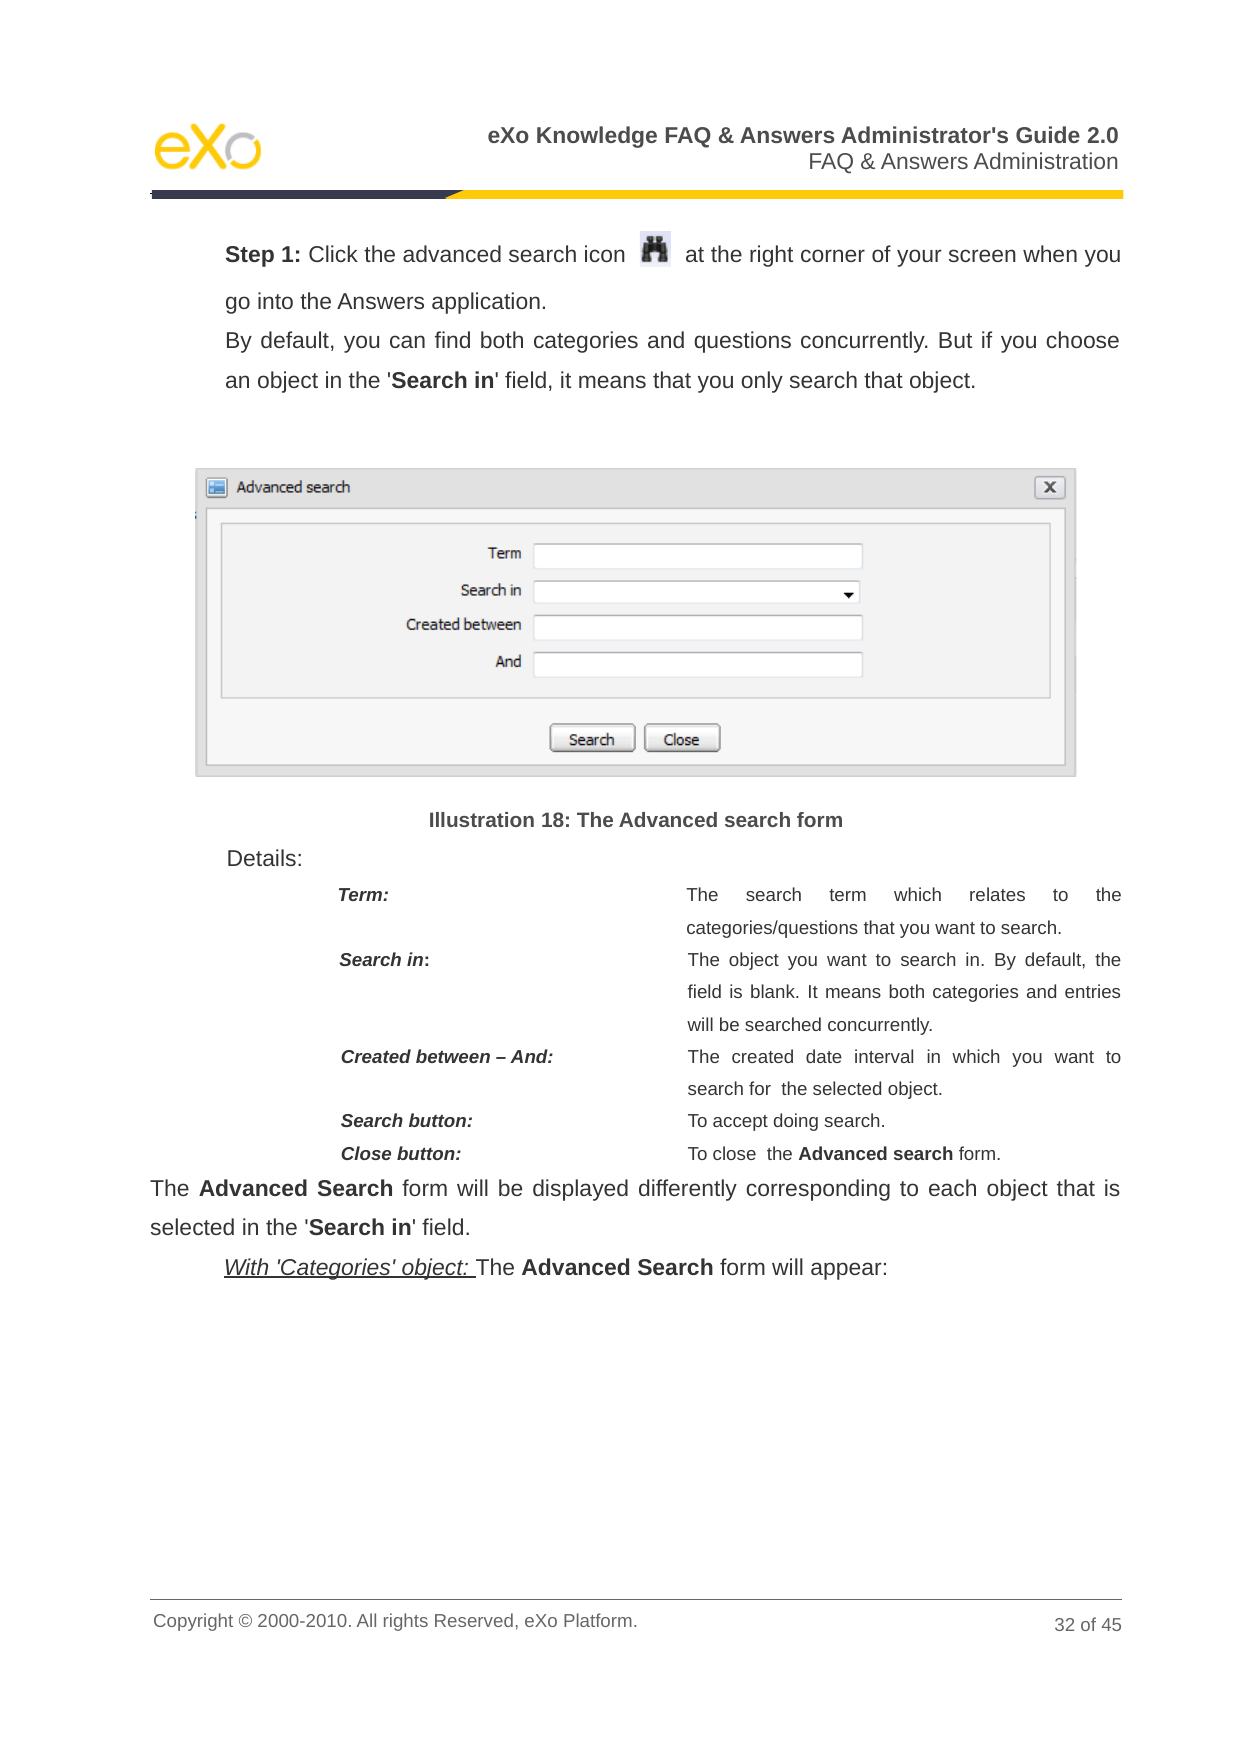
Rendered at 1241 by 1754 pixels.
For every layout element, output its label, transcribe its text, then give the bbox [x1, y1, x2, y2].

picture [639, 231, 671, 267]
text With 'Categories' object: The Advanced Search form will appear: [223, 1254, 1122, 1280]
text The Advanced Search form will be displayed differently corresponding to each object that is selected in the 'Search in' field. [150, 1175, 1122, 1241]
picture [155, 123, 262, 170]
picture [151, 190, 1124, 199]
list Details: [189, 396, 1122, 871]
text Search button: To accept doing search. [341, 1110, 1122, 1132]
text Created between – And: The created date interval in which you want to search for the selected object. [341, 1046, 1122, 1099]
list Illustration 18: The Advanced search form [195, 777, 1076, 832]
text Close button: To close the Advanced search form. [341, 1142, 1122, 1164]
list Step 1: Click the advanced search icon at the right corner of your screen when you go into the Answers application. [187, 223, 1122, 314]
text Term: The search term which relates to the categories/questions that you want to search. [337, 884, 1122, 938]
text Search in: The object you want to search in. By default, the field is blank. It means both categories and entries will be searched concurrently. [339, 949, 1122, 1035]
picture [195, 468, 1077, 777]
list By default, you can find both categories and questions concurrently. But if you choose an object in the 'Search in' field, it means that you only search that object. [187, 327, 1122, 393]
